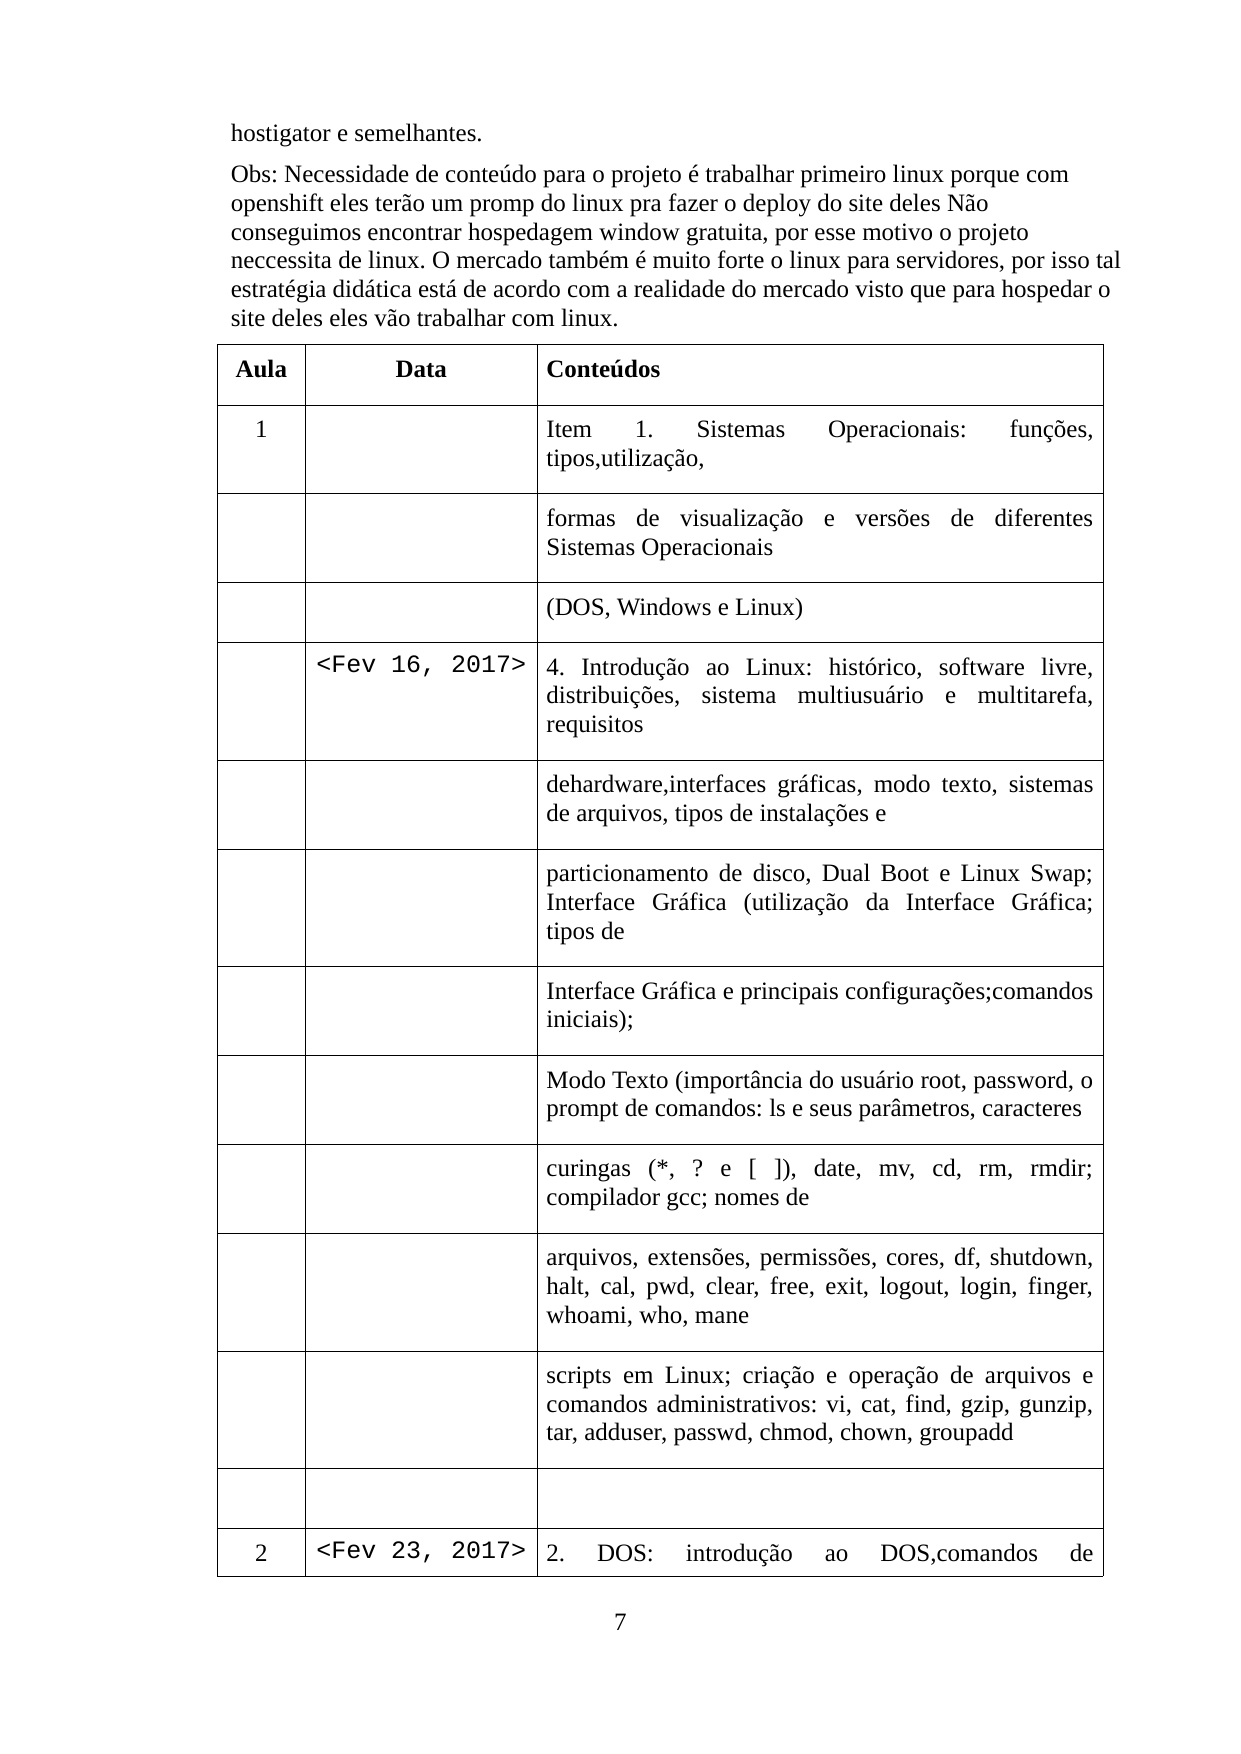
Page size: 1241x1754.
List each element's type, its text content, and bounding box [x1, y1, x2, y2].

table_cell [218, 494, 305, 582]
table_cell [306, 1352, 537, 1468]
table_cell [306, 761, 537, 849]
table_cell Interface Gráfica e principais configurações;comandos iniciais); [538, 967, 1103, 1055]
table_cell arquivos, extensões, permissões, cores, df, shutdown, halt, cal, pwd, clear, free, exit, logout, login, finger, whoami, who, mane [538, 1234, 1103, 1351]
table_cell <Fev 23, 2017> [306, 1529, 537, 1576]
table_cell (DOS, Windows e Linux) [538, 583, 1103, 642]
table_cell [306, 1234, 537, 1351]
table_cell [306, 967, 537, 1055]
table_header Data [306, 345, 537, 404]
table_cell [306, 1145, 537, 1233]
table_header Conteúdos [538, 345, 1103, 404]
table_cell [306, 850, 537, 966]
table_cell 4. Introdução ao Linux: histórico, software livre, distribuições, sistema multiusuário e multitarefa, requisitos [538, 643, 1103, 760]
table_cell Modo Texto (importância do usuário root, password, o prompt de comandos: ls e seus parâmetros, caracteres [538, 1056, 1103, 1144]
table_cell [218, 850, 305, 966]
table_cell 2. DOS: introdução ao DOS,comandos de [538, 1529, 1103, 1576]
table_cell 1 [218, 406, 305, 493]
table_cell [218, 967, 305, 1055]
table_header Aula [218, 345, 305, 404]
table_cell [218, 1234, 305, 1351]
table_cell [218, 643, 305, 760]
table_cell [218, 1469, 305, 1528]
table_cell Item 1. Sistemas Operacionais: funções, tipos,utilização, [538, 406, 1103, 493]
table_cell [306, 1469, 537, 1528]
table_cell formas de visualização e versões de diferentes Sistemas Operacionais [538, 494, 1103, 582]
table_cell [218, 761, 305, 849]
table_cell [218, 1056, 305, 1144]
table_cell <Fev 16, 2017> [306, 643, 537, 760]
table_cell 2 [218, 1529, 305, 1576]
table_cell curingas (*, ? e [ ]), date, mv, cd, rm, rmdir; compilador gcc; nomes de [538, 1145, 1103, 1233]
table_cell [306, 494, 537, 582]
table_cell [538, 1469, 1103, 1528]
list Obs: Necessidade de conteúdo para o projeto é trabalhar primeiro linux porque com openshift eles terão um promp do linux pra fazer o deploy do site deles Não conseguimos encontrar hospedagem window gratuita, por esse motivo o projeto neccessita de linux. O mercado também é muito forte o linux para servidores, por isso tal estratégia didática está de acordo com a realidade do mercado visto que para hospedar o site deles eles vão trabalhar com linux. [193, 159, 1122, 332]
list hostigator e semelhantes. [193, 118, 1122, 147]
table_cell [306, 583, 537, 642]
table_cell [218, 1145, 305, 1233]
table_cell [218, 583, 305, 642]
table_cell particionamento de disco, Dual Boot e Linux Swap; Interface Gráfica (utilização da Interface Gráfica; tipos de [538, 850, 1103, 966]
table_cell [306, 1056, 537, 1144]
table_cell [218, 1352, 305, 1468]
table_cell dehardware,interfaces gráficas, modo texto, sistemas de arquivos, tipos de instalações e [538, 761, 1103, 849]
table_cell scripts em Linux; criação e operação de arquivos e comandos administrativos: vi, cat, find, gzip, gunzip, tar, adduser, passwd, chmod, chown, groupadd [538, 1352, 1103, 1468]
table_cell [306, 406, 537, 493]
